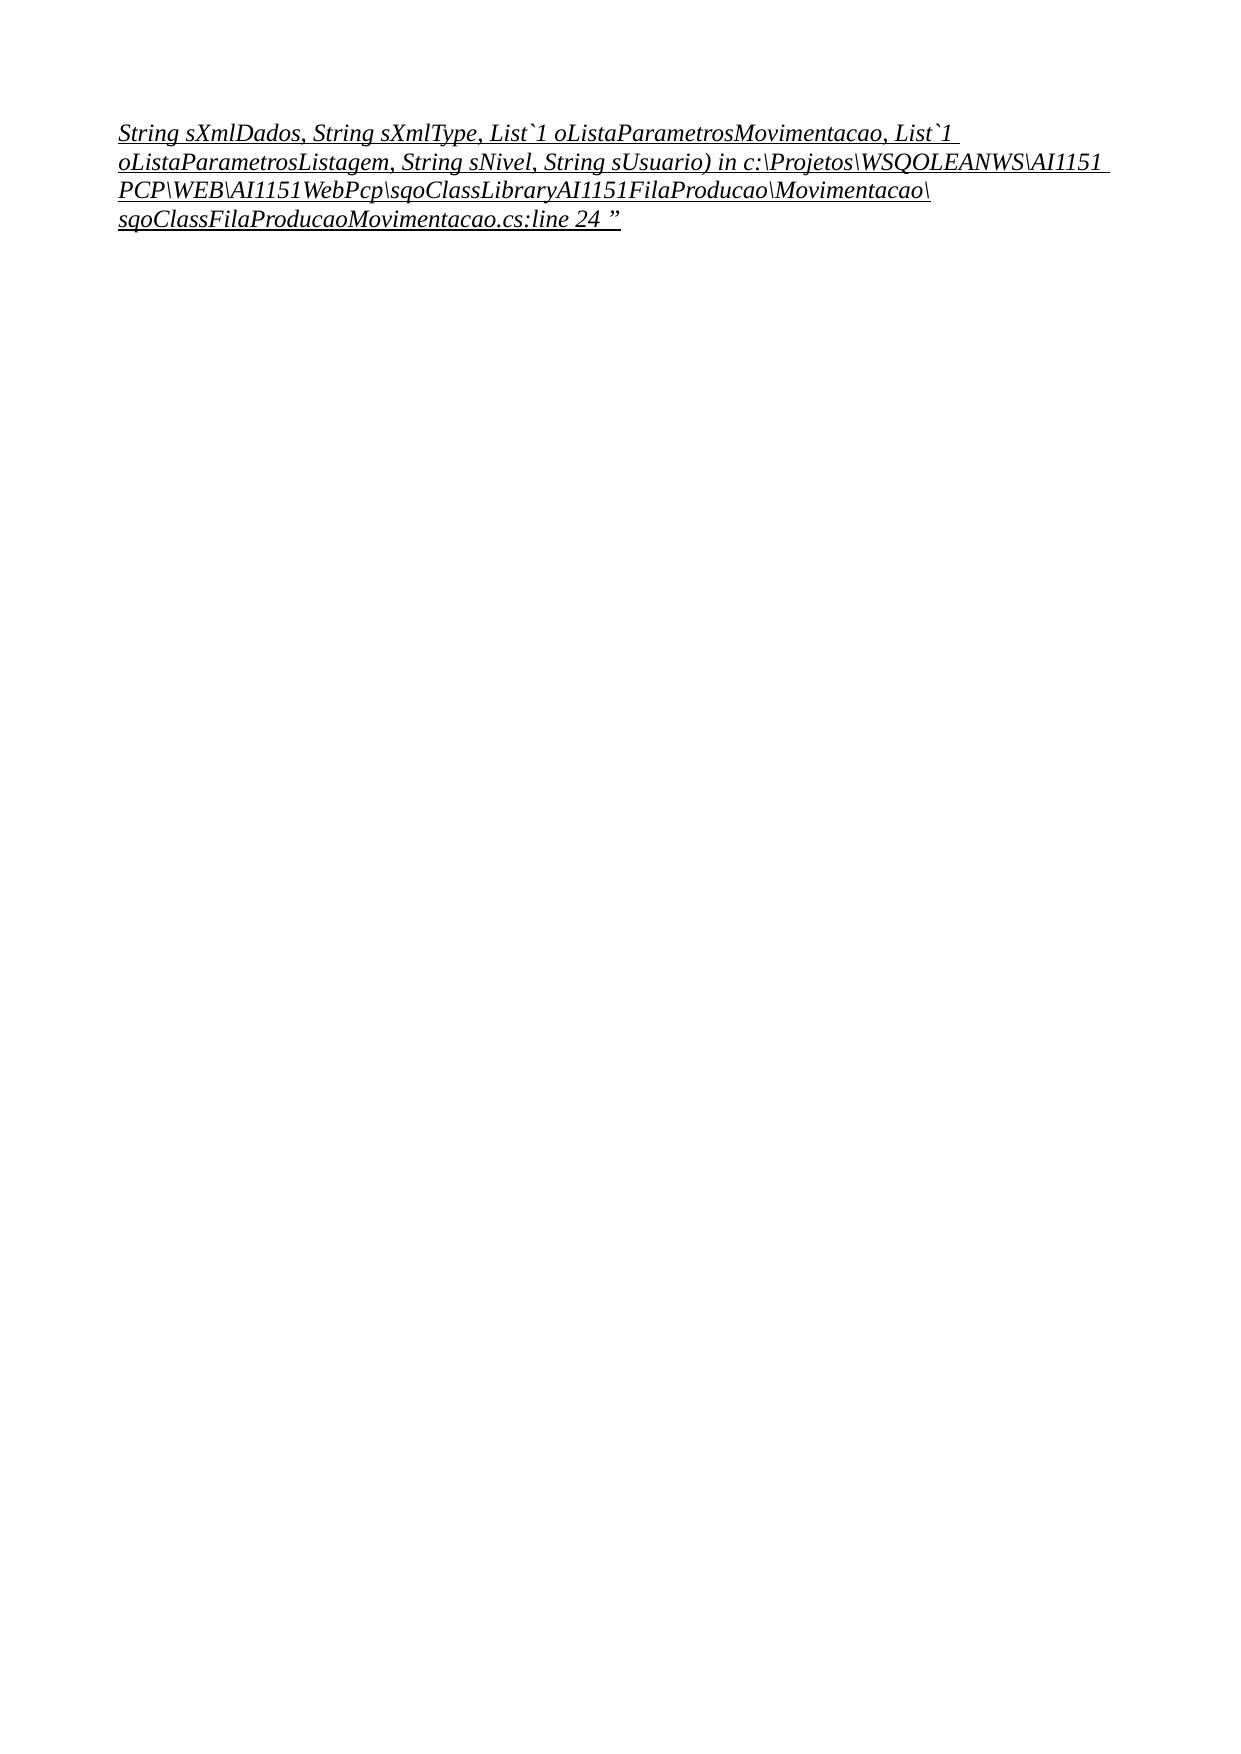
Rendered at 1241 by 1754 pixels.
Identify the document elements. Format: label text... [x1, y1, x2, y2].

text String sXmlDados, String sXmlType, List`1 oListaParametrosMovimentacao, List`1 oListaParametrosListagem, String sNivel, String sUsuario) in c:\Projetos\WSQOLEANWS\AI1151 PCP\WEB\AI1151WebPcp\sqoClassLibraryAI1151FilaProducao\Movimentacao\sqoClassFilaProducaoMovimentacao.cs:line 24 ” [118, 118, 1122, 233]
